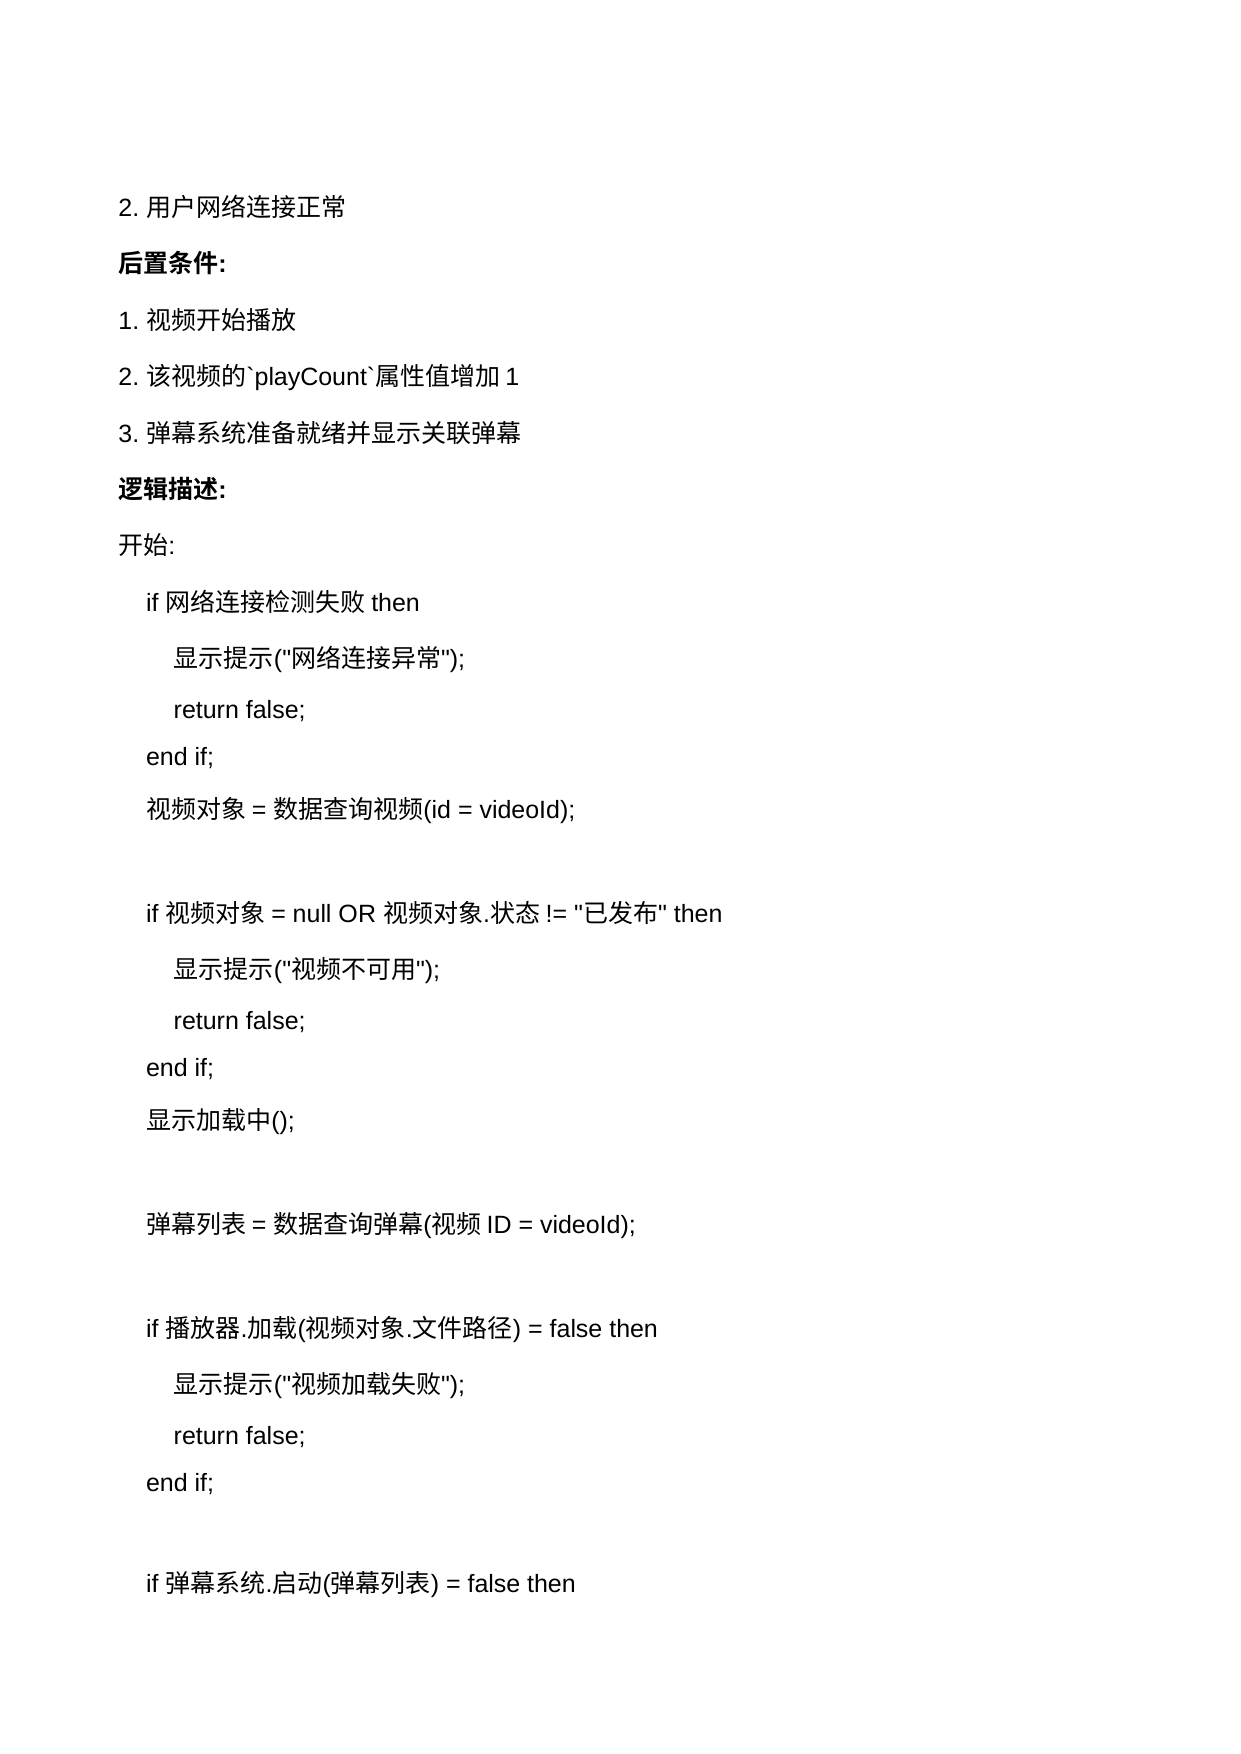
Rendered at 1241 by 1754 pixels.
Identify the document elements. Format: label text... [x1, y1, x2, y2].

text return false; [118, 1421, 1122, 1450]
text 3. 弹幕系统准备就绪并显示关联弹幕 [118, 413, 1122, 449]
text return false; [118, 695, 1122, 723]
text 显示加载中(); [118, 1101, 1122, 1137]
text 显示提示("视频不可用"); [118, 950, 1122, 986]
text 逻辑描述: [118, 469, 1122, 506]
text 2. 用户网络连接正常 [118, 188, 1122, 224]
text end if; [118, 742, 1122, 771]
text if 播放器.加载(视频对象.文件路径) = false then [118, 1308, 1122, 1344]
text end if; [118, 1053, 1122, 1082]
text end if; [118, 1468, 1122, 1497]
text 显示提示("视频加载失败"); [118, 1365, 1122, 1401]
text if 弹幕系统.启动(弹幕列表) = false then [118, 1563, 1122, 1599]
text 2. 该视频的`playCount`属性值增加1 [118, 357, 1122, 393]
text 显示提示("网络连接异常"); [118, 638, 1122, 675]
text 1. 视频开始播放 [118, 300, 1122, 337]
text if 视频对象 = null OR 视频对象.状态 != "已发布" then [118, 893, 1122, 929]
text if 网络连接检测失败 then [118, 582, 1122, 618]
text 后置条件: [118, 244, 1122, 280]
text return false; [118, 1006, 1122, 1035]
text 视频对象 = 数据查询视频(id = videoId); [118, 789, 1122, 826]
text 弹幕列表 = 数据查询弹幕(视频ID = videoId); [118, 1204, 1122, 1241]
text 开始: [118, 526, 1122, 562]
